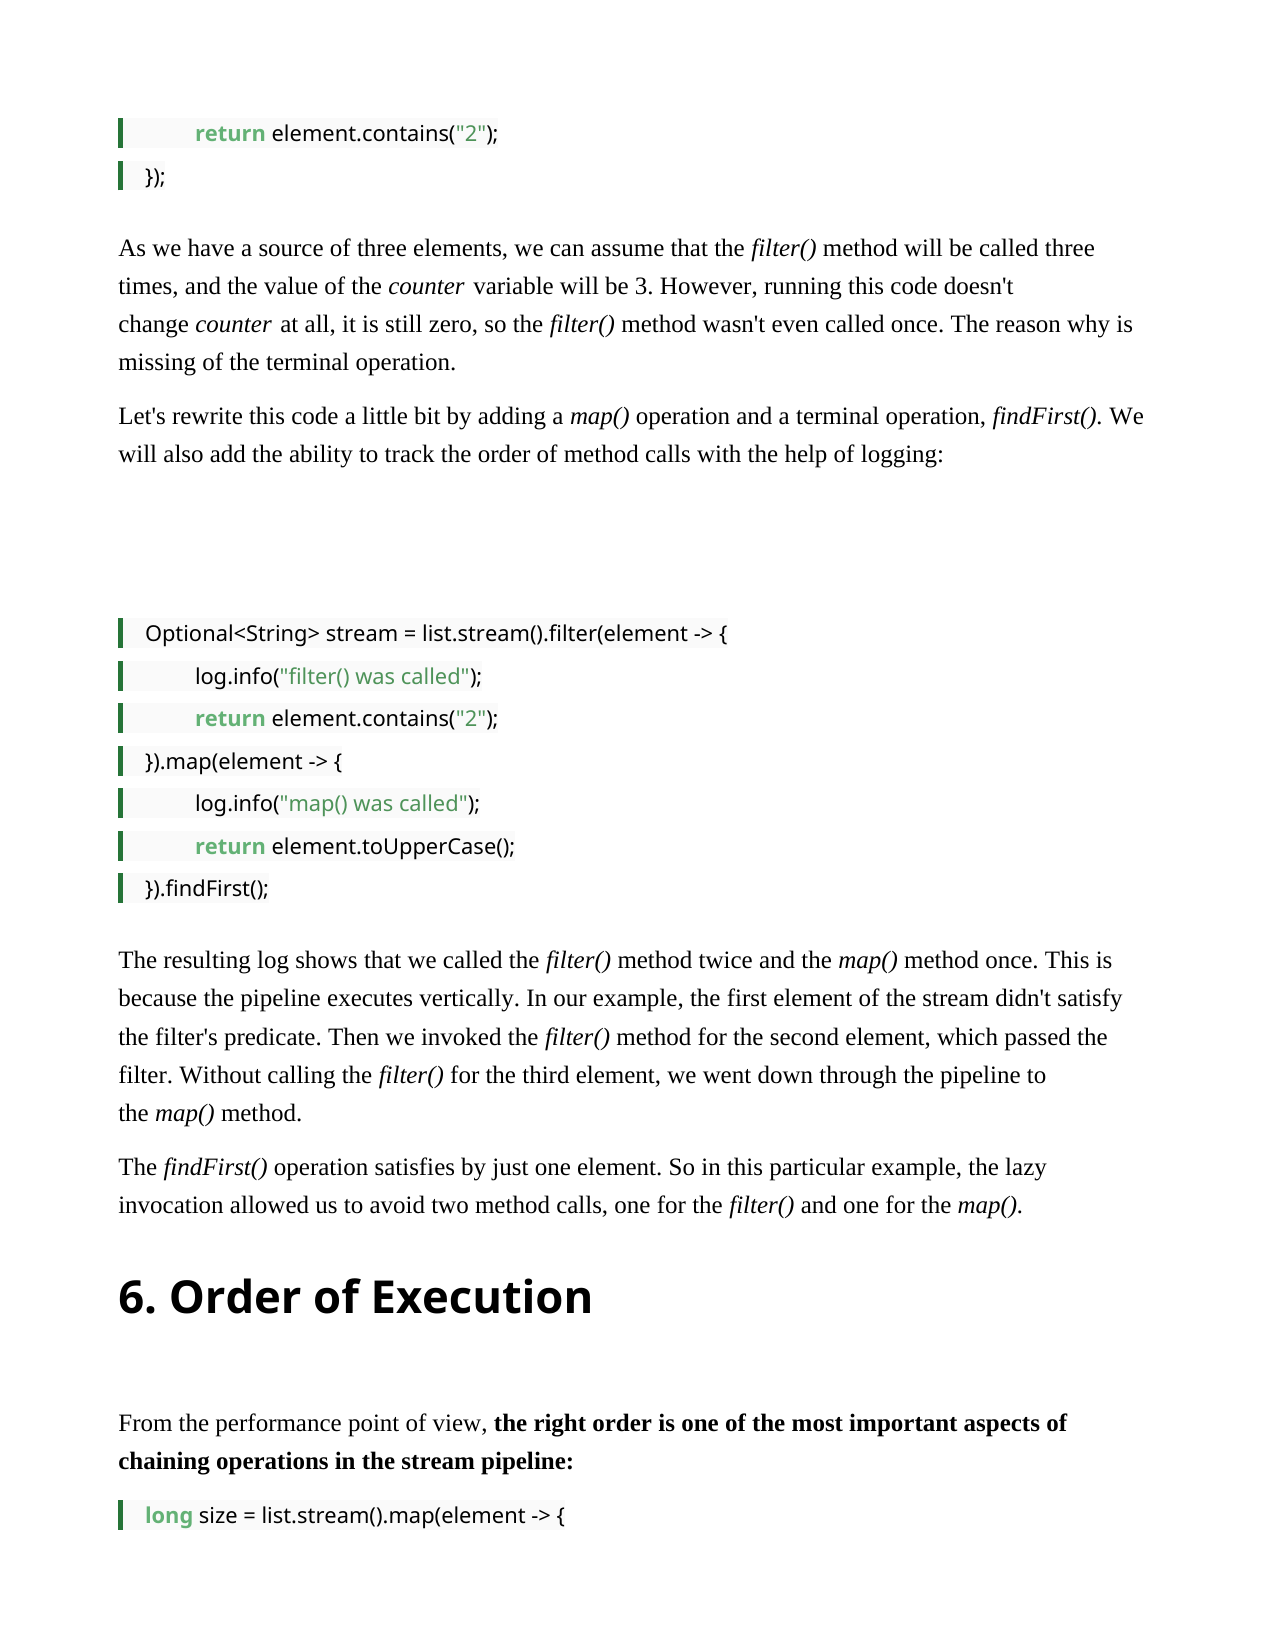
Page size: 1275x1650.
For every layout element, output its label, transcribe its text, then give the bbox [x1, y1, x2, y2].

text log.info("filter() was called"); [123, 661, 1157, 691]
text From the performance point of view, the right order is one of the most important aspects of chaining operations in the stream pipeline: [118, 1408, 1157, 1475]
text long size = list.stream().map(element -> { [123, 1500, 1157, 1530]
text return element.contains("2"); [123, 118, 1157, 148]
text }).findFirst(); [123, 873, 1157, 903]
text Optional<String> stream = list.stream().filter(element -> { [123, 618, 1157, 648]
text log.info("map() was called"); [123, 788, 1157, 818]
text return element.contains("2"); [123, 703, 1157, 733]
text As we have a source of three elements, we can assume that the filter() method will be called three times, and the value of the counter variable will be 3. However, running this code doesn't change counter at all, it is still zero, so the filter() method wasn't even called once. The reason why is missing of the terminal operation. [118, 233, 1157, 376]
text The findFirst() operation satisfies by just one element. So in this particular example, the lazy invocation allowed us to avoid two method calls, one for the filter() and one for the map(). [118, 1152, 1157, 1219]
subtitle 6. Order of Execution [118, 1265, 1157, 1327]
text }); [123, 161, 1157, 190]
text }).map(element -> { [123, 746, 1157, 776]
text Let's rewrite this code a little bit by adding a map() operation and a terminal operation, findFirst(). We will also add the ability to track the order of method calls with the help of logging: [118, 401, 1157, 468]
text return element.toUpperCase(); [123, 831, 1157, 861]
text The resulting log shows that we called the filter() method twice and the map() method once. This is because the pipeline executes vertically. In our example, the first element of the stream didn't satisfy the filter's predicate. Then we invoked the filter() method for the second element, which passed the filter. Without calling the filter() for the third element, we went down through the pipeline to the map() method. [118, 945, 1157, 1127]
